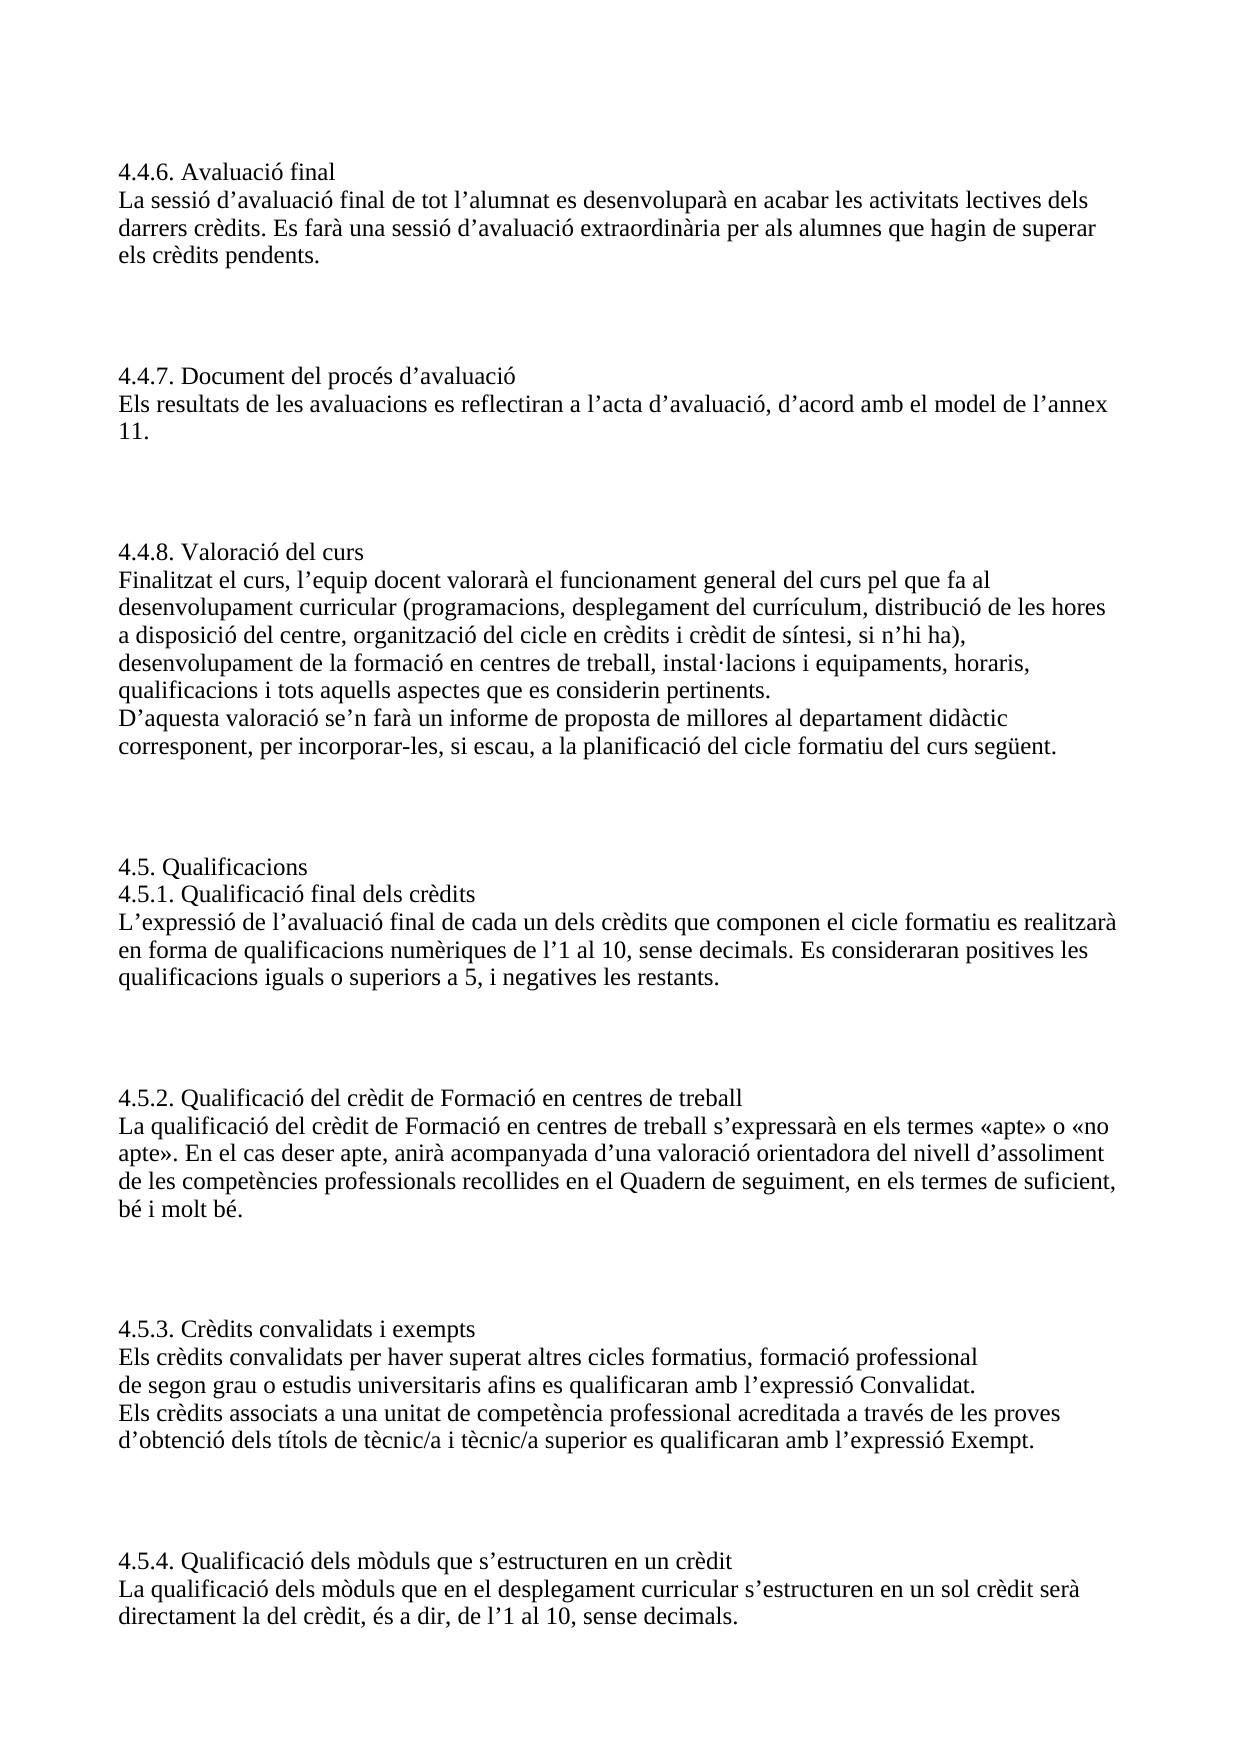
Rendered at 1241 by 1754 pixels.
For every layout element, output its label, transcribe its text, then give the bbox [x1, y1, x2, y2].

text 4.5.4. Qualificació dels mòduls que s’estructuren en un crèdit La qualificació dels mòduls que en el desplegament curricular s’estructuren en un sol crèdit serà directament la del crèdit, és a dir, de l’1 al 10, sense decimals. [118, 1547, 1122, 1630]
text 4.5.3. Crèdits convalidats i exempts Els crèdits convalidats per haver superat altres cicles formatius, formació professional de segon grau o estudis universitaris afins es qualificaran amb l’expressió Convalidat. Els crèdits associats a una unitat de competència professional acreditada a través de les proves d’obtenció dels títols de tècnic/a i tècnic/a superior es qualificaran amb l’expressió Exempt. [118, 1316, 1122, 1454]
text 4.4.7. Document del procés d’avaluació Els resultats de les avaluacions es reflectiran a l’acta d’avaluació, d’acord amb el model de l’annex 11. [118, 362, 1122, 445]
text 4.5.2. Qualificació del crèdit de Formació en centres de treball La qualificació del crèdit de Formació en centres de treball s’expressarà en els termes «apte» o «no apte». En el cas deser apte, anirà acompanyada d’una valoració orientadora del nivell d’assoliment de les competències professionals recollides en el Quadern de seguiment, en els termes de suficient, bé i molt bé. [118, 1084, 1122, 1223]
text 4.5. Qualificacions 4.5.1. Qualificació final dels crèdits L’expressió de l’avaluació final de cada un dels crèdits que componen el cicle formatiu es realitzarà en forma de qualificacions numèriques de l’1 al 10, sense decimals. Es consideraran positives les qualificacions iguals o superiors a 5, i negatives les restants. [118, 853, 1122, 991]
text 4.4.6. Avaluació final La sessió d’avaluació final de tot l’alumnat es desenvoluparà en acabar les activitats lectives dels darrers crèdits. Es farà una sessió d’avaluació extraordinària per als alumnes que hagin de superar els crèdits pendents. [118, 158, 1122, 269]
text 4.4.8. Valoració del curs Finalitzat el curs, l’equip docent valorarà el funcionament general del curs pel que fa al desenvolupament curricular (programacions, desplegament del currículum, distribució de les hores a disposició del centre, organització del cicle en crèdits i crèdit de síntesi, si n’hi ha), desenvolupament de la formació en centres de treball, instal·lacions i equipaments, horaris, qualificacions i tots aquells aspectes que es considerin pertinents. D’aquesta valoració se’n farà un informe de proposta de millores al departament didàctic corresponent, per incorporar-les, si escau, a la planificació del cicle formatiu del curs següent. [118, 538, 1122, 760]
